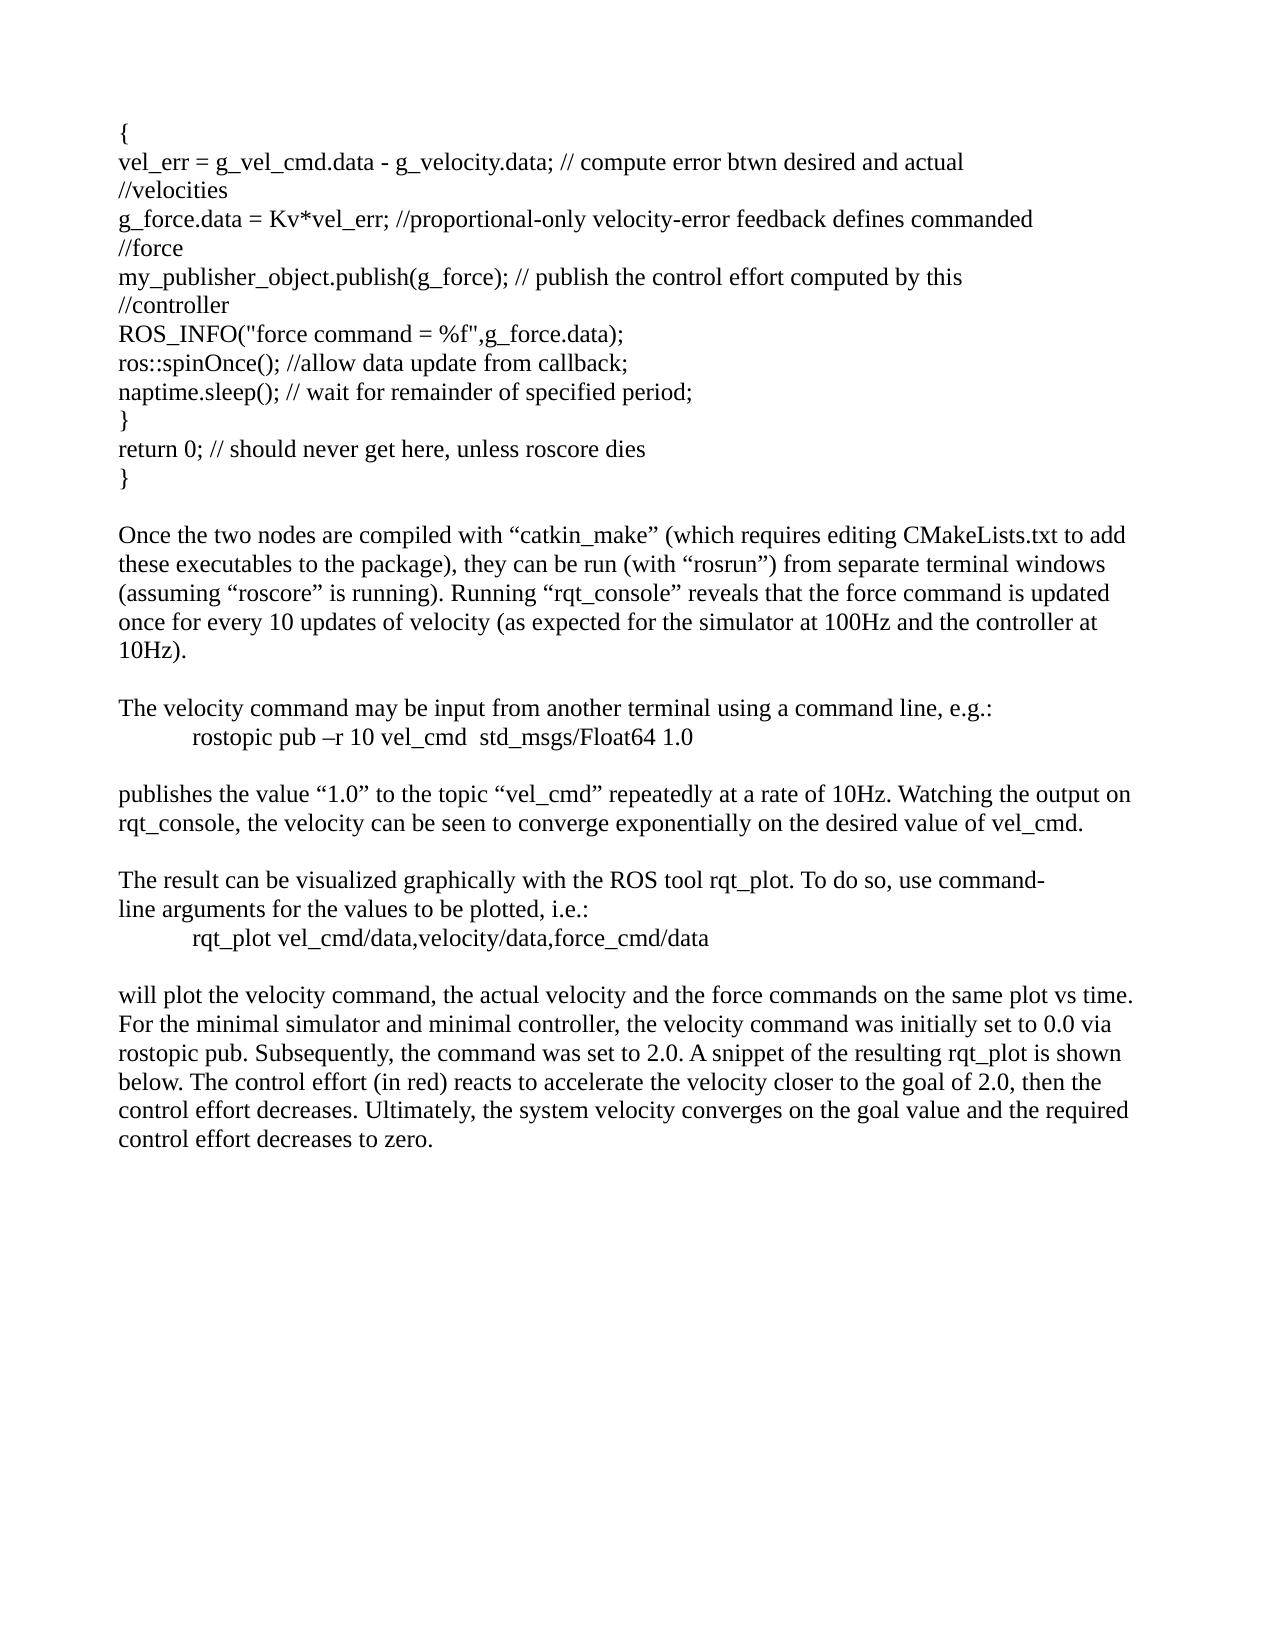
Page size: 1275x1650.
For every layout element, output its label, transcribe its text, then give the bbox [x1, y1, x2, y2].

text } [118, 463, 1157, 492]
text //velocities [118, 176, 1157, 204]
text rostopic pub. Subsequently, the command was set to 2.0. A snippet of the resulting rqt_plot is shown [118, 1038, 1157, 1067]
text rqt_plot vel_cmd/data,velocity/data,force_cmd/data [118, 923, 1157, 952]
text Once the two nodes are compiled with “catkin_make” (which requires editing CMakeLists.txt to add these executables to the package), they can be run (with “rosrun”) from separate terminal windows (assuming “roscore” is running). Running “rqt_console” reveals that the force command is updated once for every 10 updates of velocity (as expected for the simulator at 100Hz and the controller at 10Hz). [118, 521, 1157, 664]
text return 0; // should never get here, unless roscore dies [118, 434, 1157, 463]
text g_force.data = Kv*vel_err; //proportional-only velocity-error feedback defines commanded [118, 204, 1157, 233]
text For the minimal simulator and minimal controller, the velocity command was initially set to 0.0 via [118, 1009, 1157, 1038]
text rostopic pub –r 10 vel_cmd std_msgs/Float64 1.0 [118, 722, 1157, 751]
text The result can be visualized graphically with the ROS tool rqt_plot. To do so, use command- [118, 866, 1157, 894]
text my_publisher_object.publish(g_force); // publish the control effort computed by this [118, 262, 1157, 291]
text will plot the velocity command, the actual velocity and the force commands on the same plot vs time. [118, 981, 1157, 1009]
text The velocity command may be input from another terminal using a command line, e.g.: [118, 693, 1157, 722]
text ros::spinOnce(); //allow data update from callback; [118, 348, 1157, 377]
text below. The control effort (in red) reacts to accelerate the velocity closer to the goal of 2.0, then the control effort decreases. Ultimately, the system velocity converges on the goal value and the required control effort decreases to zero. [118, 1067, 1157, 1153]
text naptime.sleep(); // wait for remainder of specified period; [118, 377, 1157, 406]
text //controller [118, 291, 1157, 319]
text publishes the value “1.0” to the topic “vel_cmd” repeatedly at a rate of 10Hz. Watching the output on rqt_console, the velocity can be seen to converge exponentially on the desired value of vel_cmd. [118, 779, 1157, 837]
text vel_err = g_vel_cmd.data - g_velocity.data; // compute error btwn desired and actual [118, 147, 1157, 176]
text //force [118, 233, 1157, 262]
text line arguments for the values to be plotted, i.e.: [118, 894, 1157, 923]
text ROS_INFO("force command = %f",g_force.data); [118, 319, 1157, 348]
text { [118, 118, 1157, 147]
text } [118, 406, 1157, 434]
